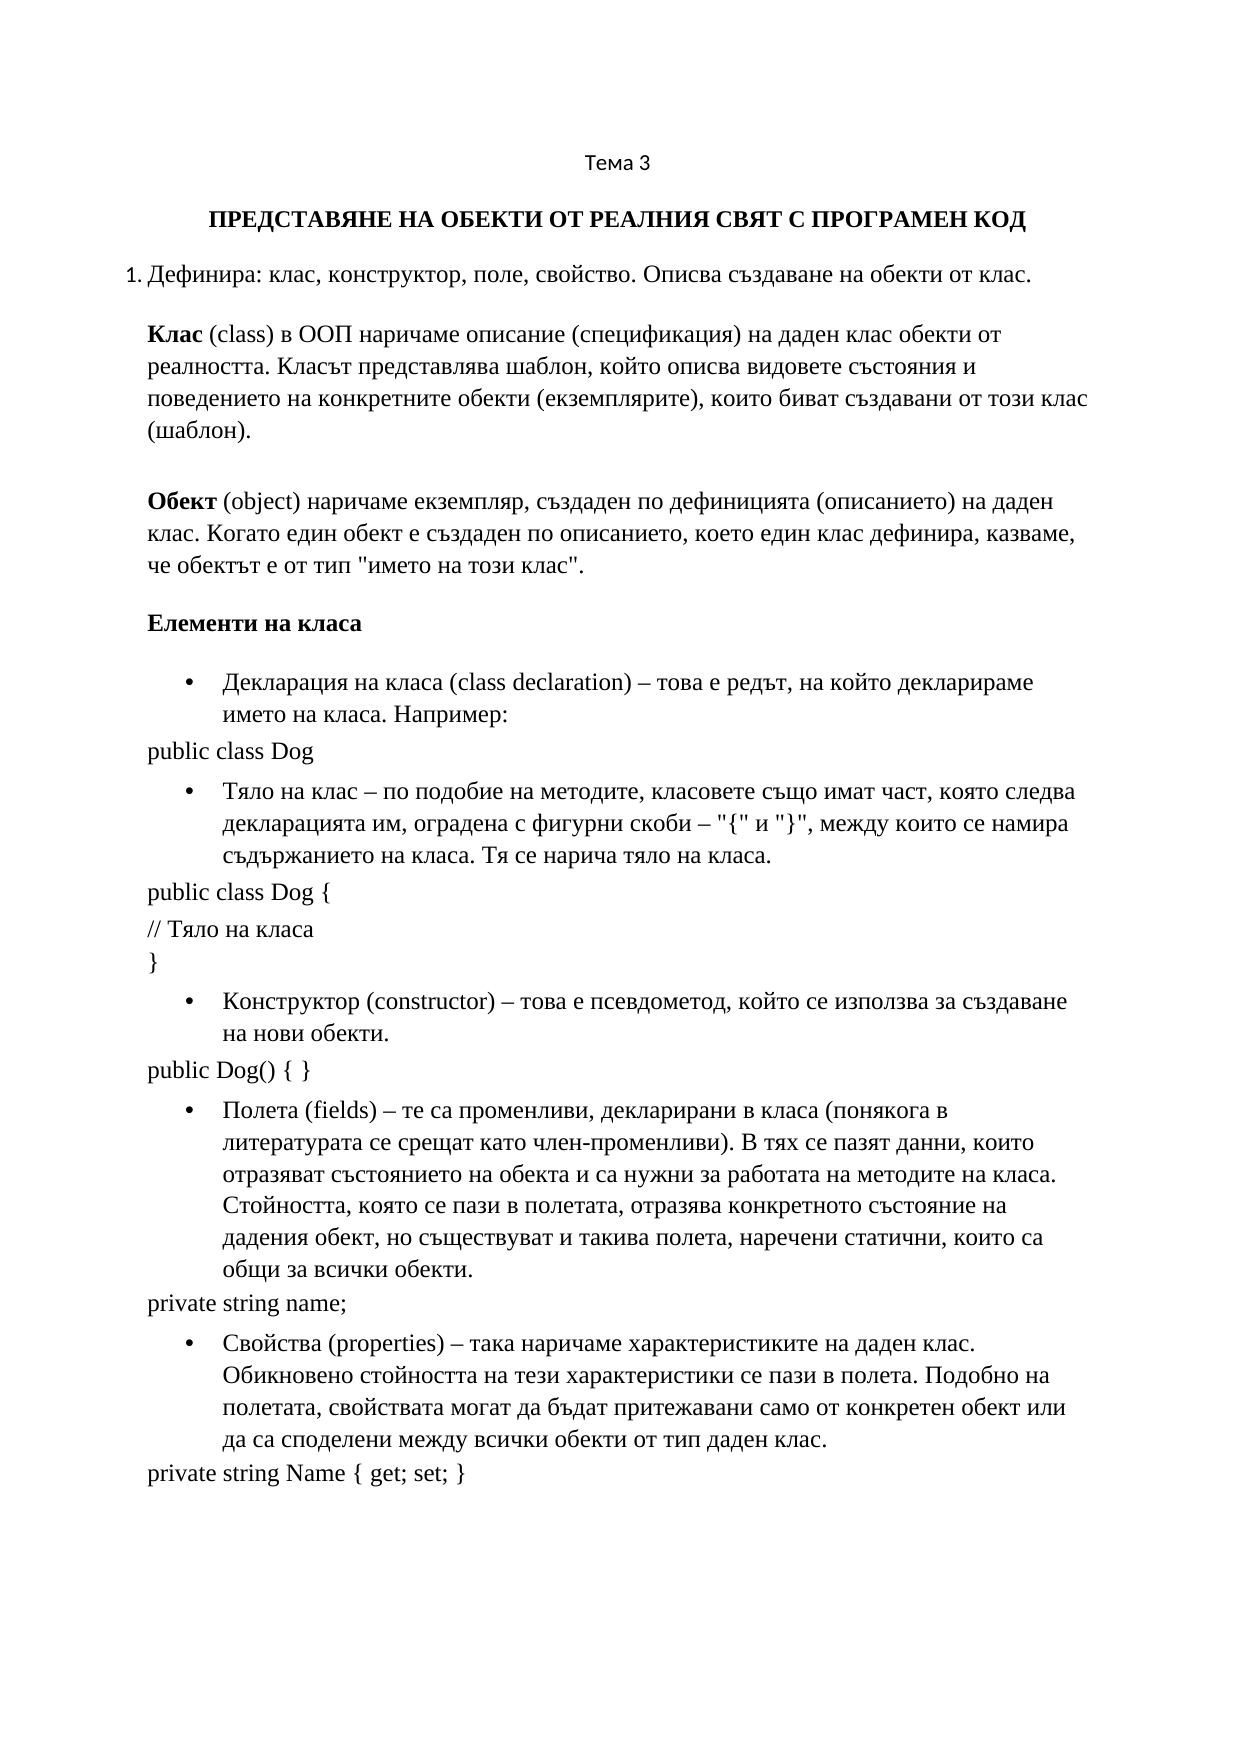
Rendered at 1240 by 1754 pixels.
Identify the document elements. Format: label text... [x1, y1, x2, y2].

text Елементи на класа [147, 608, 1099, 637]
list Свойства (properties) – така наричаме характеристиките на даден клас. Обикновено стойността на тези характеристики се пази в полета. Подобно на полетата, свойствата могат да бъдат притежавани само от конкретен обект или да са споделени между всички обекти от тип даден клас. [185, 1328, 1093, 1452]
text Тема 3 [147, 148, 1093, 176]
text public Dog() { } [147, 1055, 1093, 1084]
text Обект (object) наричаме екземпляр, създаден по дефиницията (описанието) на даден клас. Когато един обект е създаден по описанието, което един клас дефинира, казваме, че обектът е от тип "името на този клас". [147, 486, 1093, 579]
list Конструктор (constructor) – това е псевдометод, който се използва за създаване на нови обекти. [185, 986, 1093, 1047]
text private string name; [147, 1288, 1093, 1317]
subtitle ПРЕДСТАВЯНЕ НА ОБЕКТИ ОТ РЕАЛНИЯ СВЯТ С ПРОГРАМЕН КОД [147, 205, 1093, 232]
text public class Dog [147, 736, 1093, 764]
text } [147, 947, 1093, 975]
text public class Dog { [147, 877, 332, 906]
list Полета (fields) – те са променливи, декларирани в класа (понякога в литературата се срещат като член-променливи). В тях се пазят данни, които отразяват състоянието на обекта и са нужни за работата на методите на класа. Стойността, която се пази в полетата, отразява конкретното състояние на дадения обект, но съществуват и такива полета, наречени статични, които са общи за всички обекти. [185, 1095, 1093, 1283]
list Тяло на клас – по подобие на методите, класовете също имат част, която следва декларацията им, оградена с фигурни скоби – "{" и "}", между които се намира съдържанието на класа. Тя се нарича тяло на класа. [185, 776, 1093, 868]
list Декларация на класа (class declaration) – това е редът, на който декларираме името на класа. Например: [185, 667, 1093, 727]
text Клас (class) в ООП наричаме описание (спецификация) на даден клас обекти от реалността. Класът представлява шаблон, който описва видовете състояния и поведението на конкретните обекти (екземплярите), които биват създавани от този клас (шаблон). [147, 319, 1093, 443]
list Дефинира: клас, конструктор, поле, свойство. Описва създаване на обекти от клас. [125, 259, 1093, 288]
text private string Name { get; set; } [147, 1458, 1093, 1487]
text // Тяло на класа [147, 914, 1093, 943]
